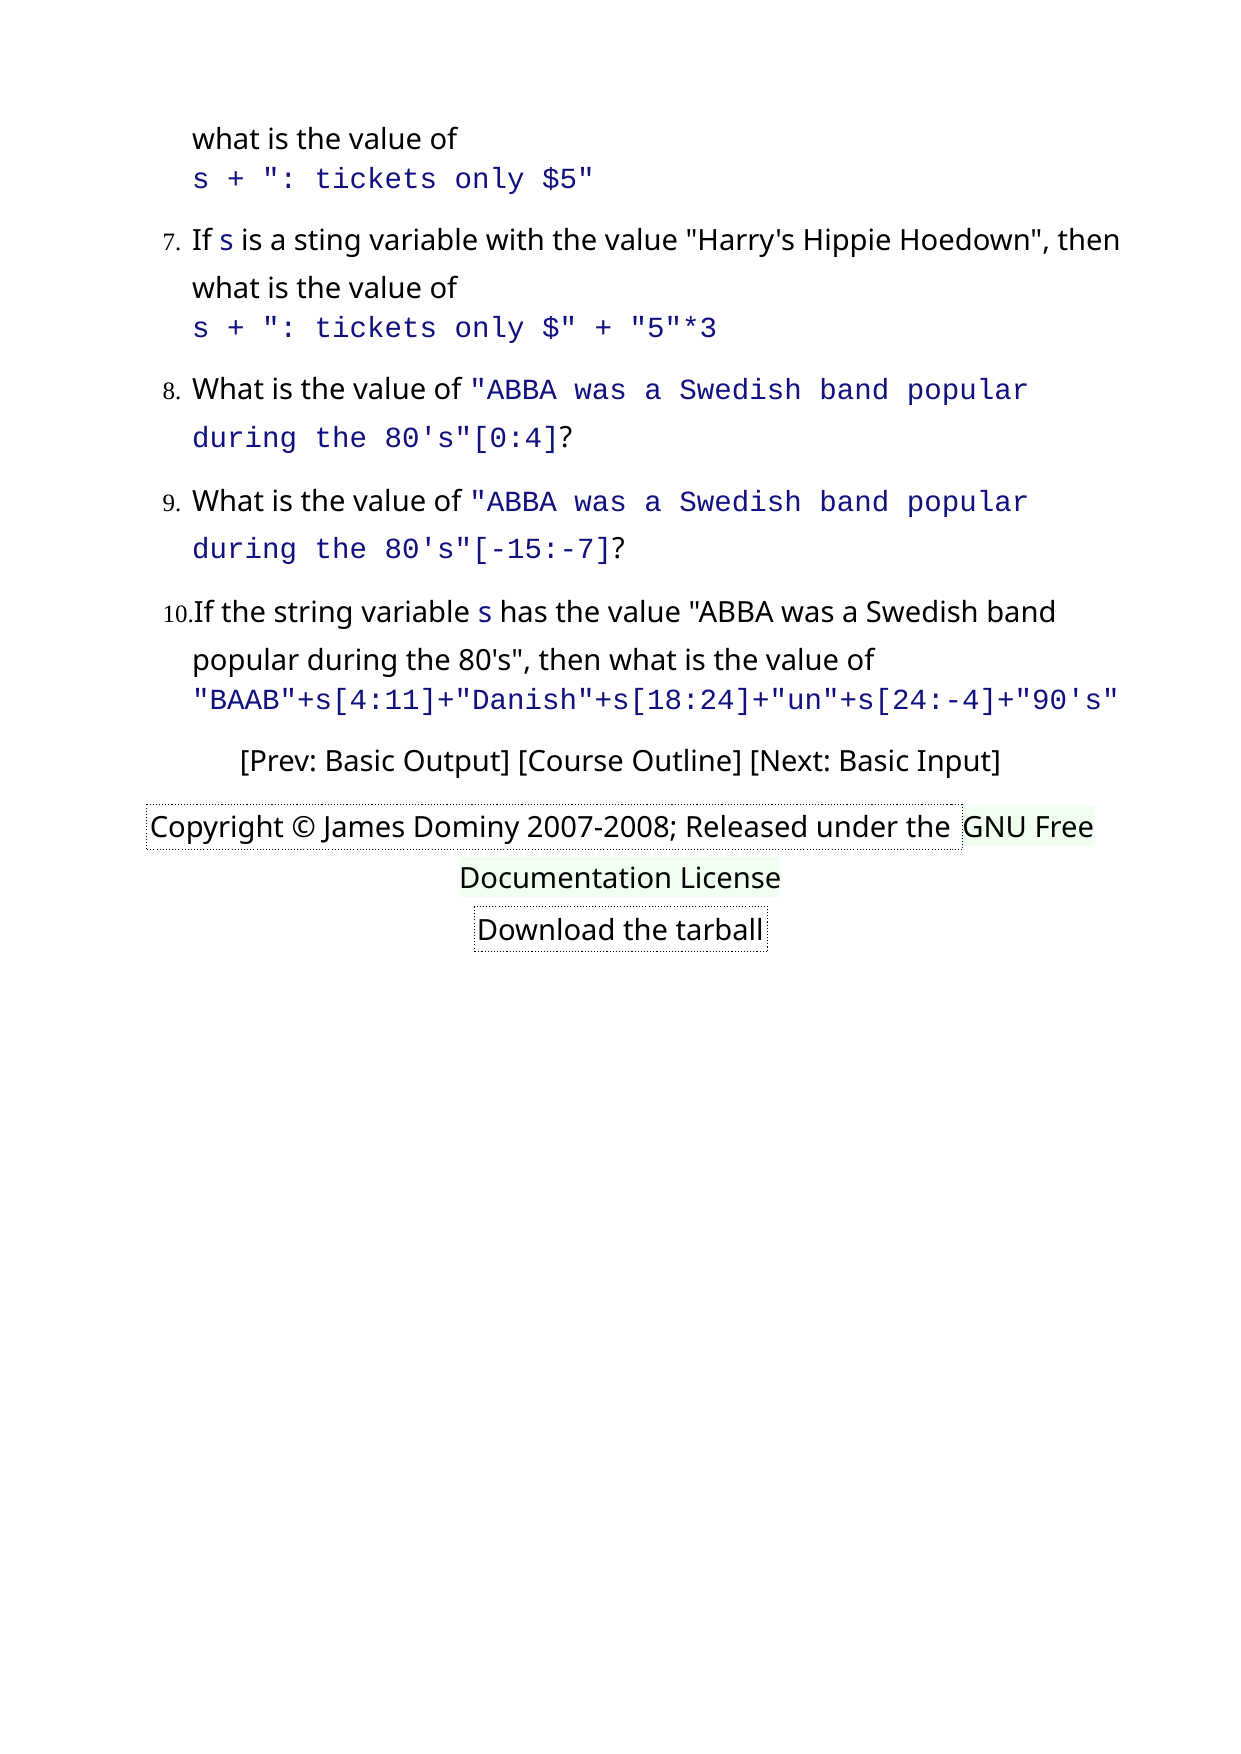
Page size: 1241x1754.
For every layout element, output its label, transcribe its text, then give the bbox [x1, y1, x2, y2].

list What is the value of "ABBA was a Swedish band popular during the 80's"[0:4]? [162, 369, 1122, 456]
list What is the value of "ABBA was a Swedish band popular during the 80's"[-15:-7]? [162, 480, 1122, 568]
text Copyright © James Dominy 2007-2008; Released under the GNU Free Documentation License Download the tarball [118, 803, 1122, 952]
list If s is a sting variable with the value "Harry's Hippie Hoedown", then what is the value of s + ": tickets only $" + "5"*3 [162, 219, 1122, 346]
list what is the value of s + ": tickets only $5" [162, 118, 1122, 197]
text [Prev: Basic Output] [Course Outline] [Next: Basic Input] [118, 740, 1122, 780]
list If the string variable s has the value "ABBA was a Swedish band popular during the 80's", then what is the value of "BAAB"+s[4:11]+"Danish"+s[18:24]+"un"+s[24:-4]+"90's" [162, 591, 1122, 718]
